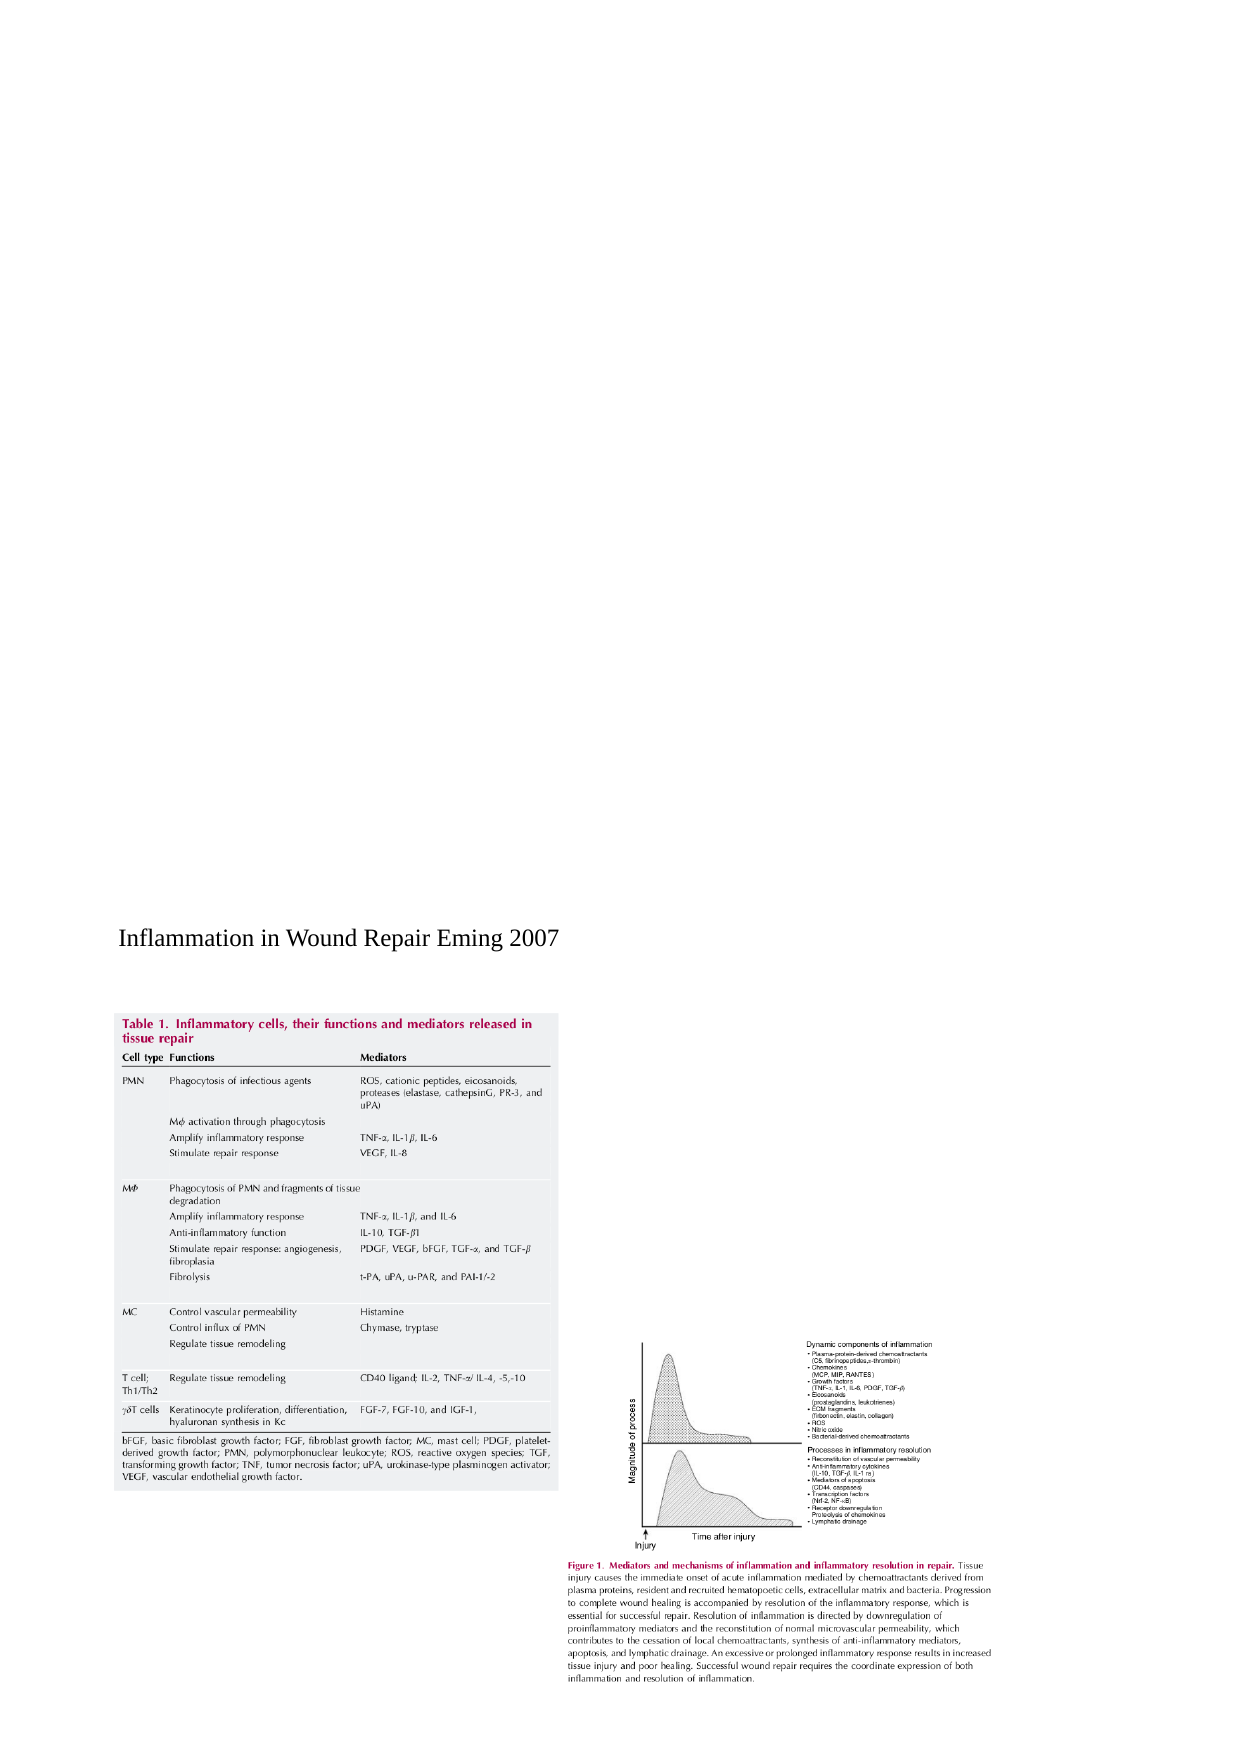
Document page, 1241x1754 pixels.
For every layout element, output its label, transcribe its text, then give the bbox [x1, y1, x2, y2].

picture [110, 1009, 995, 1686]
text Inflammation in Wound Repair Eming 2007 [118, 923, 1122, 952]
